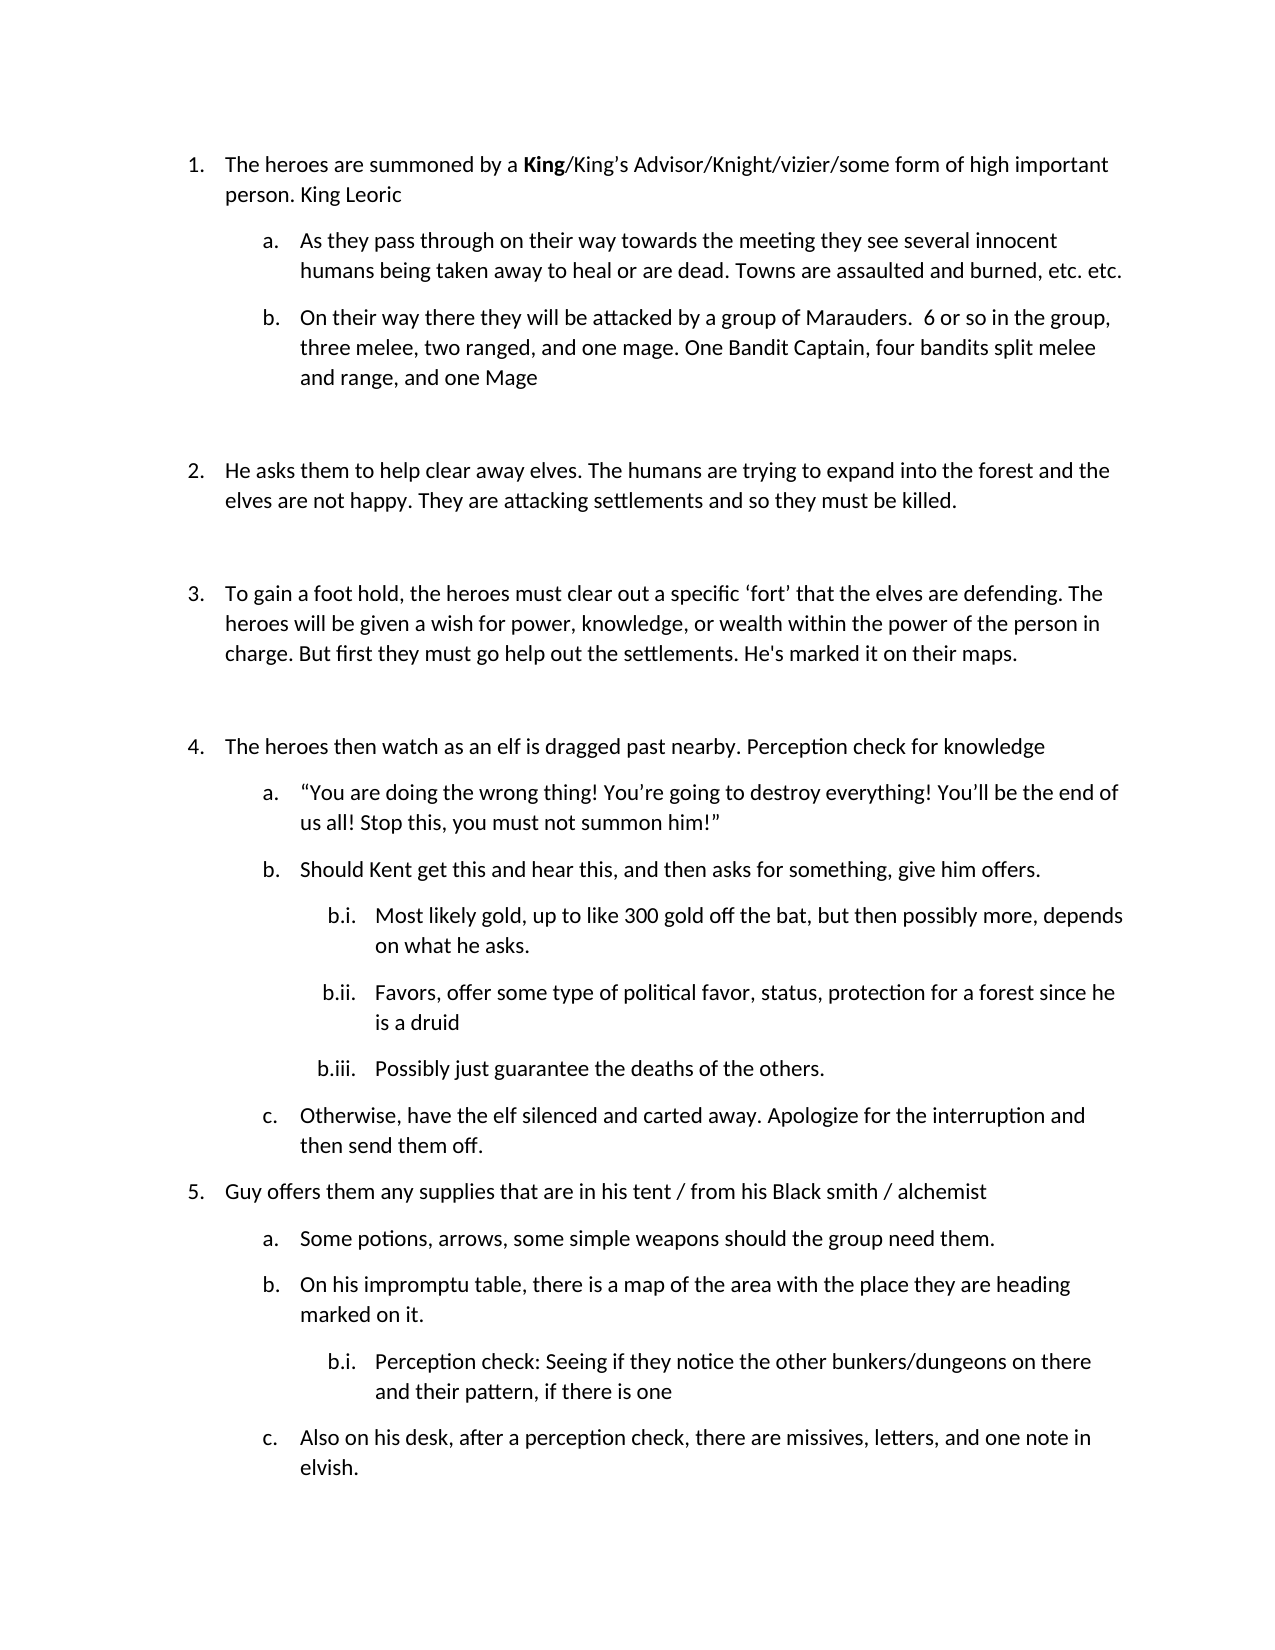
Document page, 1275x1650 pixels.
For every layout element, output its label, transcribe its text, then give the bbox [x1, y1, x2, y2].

list Also on his desk, after a perception check, there are missives, letters, and one note in elvish. [262, 1423, 1125, 1481]
list Guy offers them any supplies that are in his tent / from his Black smith / alchemist [187, 1177, 1125, 1205]
list Otherwise, have the elf silenced and carted away. Apologize for the interruption and then send them off. [262, 1101, 1125, 1159]
list To gain a foot hold, the heroes must clear out a specific ‘fort’ that the elves are defending. The heroes will be given a wish for power, knowledge, or wealth within the power of the person in charge. But first they must go help out the settlements. He's marked it on their maps. [187, 579, 1125, 667]
list Possibly just guarantee the deaths of the others. [356, 1054, 1125, 1082]
list He asks them to help clear away elves. The humans are trying to expand into the forest and the elves are not happy. They are attacking settlements and so they must be killed. [187, 456, 1125, 514]
list On their way there they will be attacked by a group of Marauders. 6 or so in the group, three melee, two ranged, and one mage. One Bandit Captain, four bandits split melee and range, and one Mage [262, 303, 1125, 391]
list Some potions, arrows, some simple weapons should the group need them. [262, 1224, 1125, 1252]
list Most likely gold, up to like 300 gold off the bat, but then possibly more, depends on what he asks. [356, 901, 1125, 959]
list Favors, offer some type of political favor, status, protection for a forest since he is a druid [356, 978, 1125, 1036]
list Perception check: Seeing if they notice the other bunkers/dungeons on there and their pattern, if there is one [356, 1347, 1125, 1405]
list Should Kent get this and hear this, and then asks for something, give him offers. [262, 855, 1125, 883]
list As they pass through on their way towards the meeting they see several innocent humans being taken away to heal or are dead. Towns are assaulted and burned, etc. etc. [262, 226, 1125, 284]
list On his impromptu table, there is a map of the area with the place they are heading marked on it. [262, 1270, 1125, 1328]
list The heroes are summoned by a King/King’s Advisor/Knight/vizier/some form of high important person. King Leoric [187, 150, 1125, 208]
list “You are doing the wrong thing! You’re going to destroy everything! You’ll be the end of us all! Stop this, you must not summon him!” [262, 778, 1125, 836]
list The heroes then watch as an elf is dragged past nearby. Perception check for knowledge [187, 732, 1125, 760]
